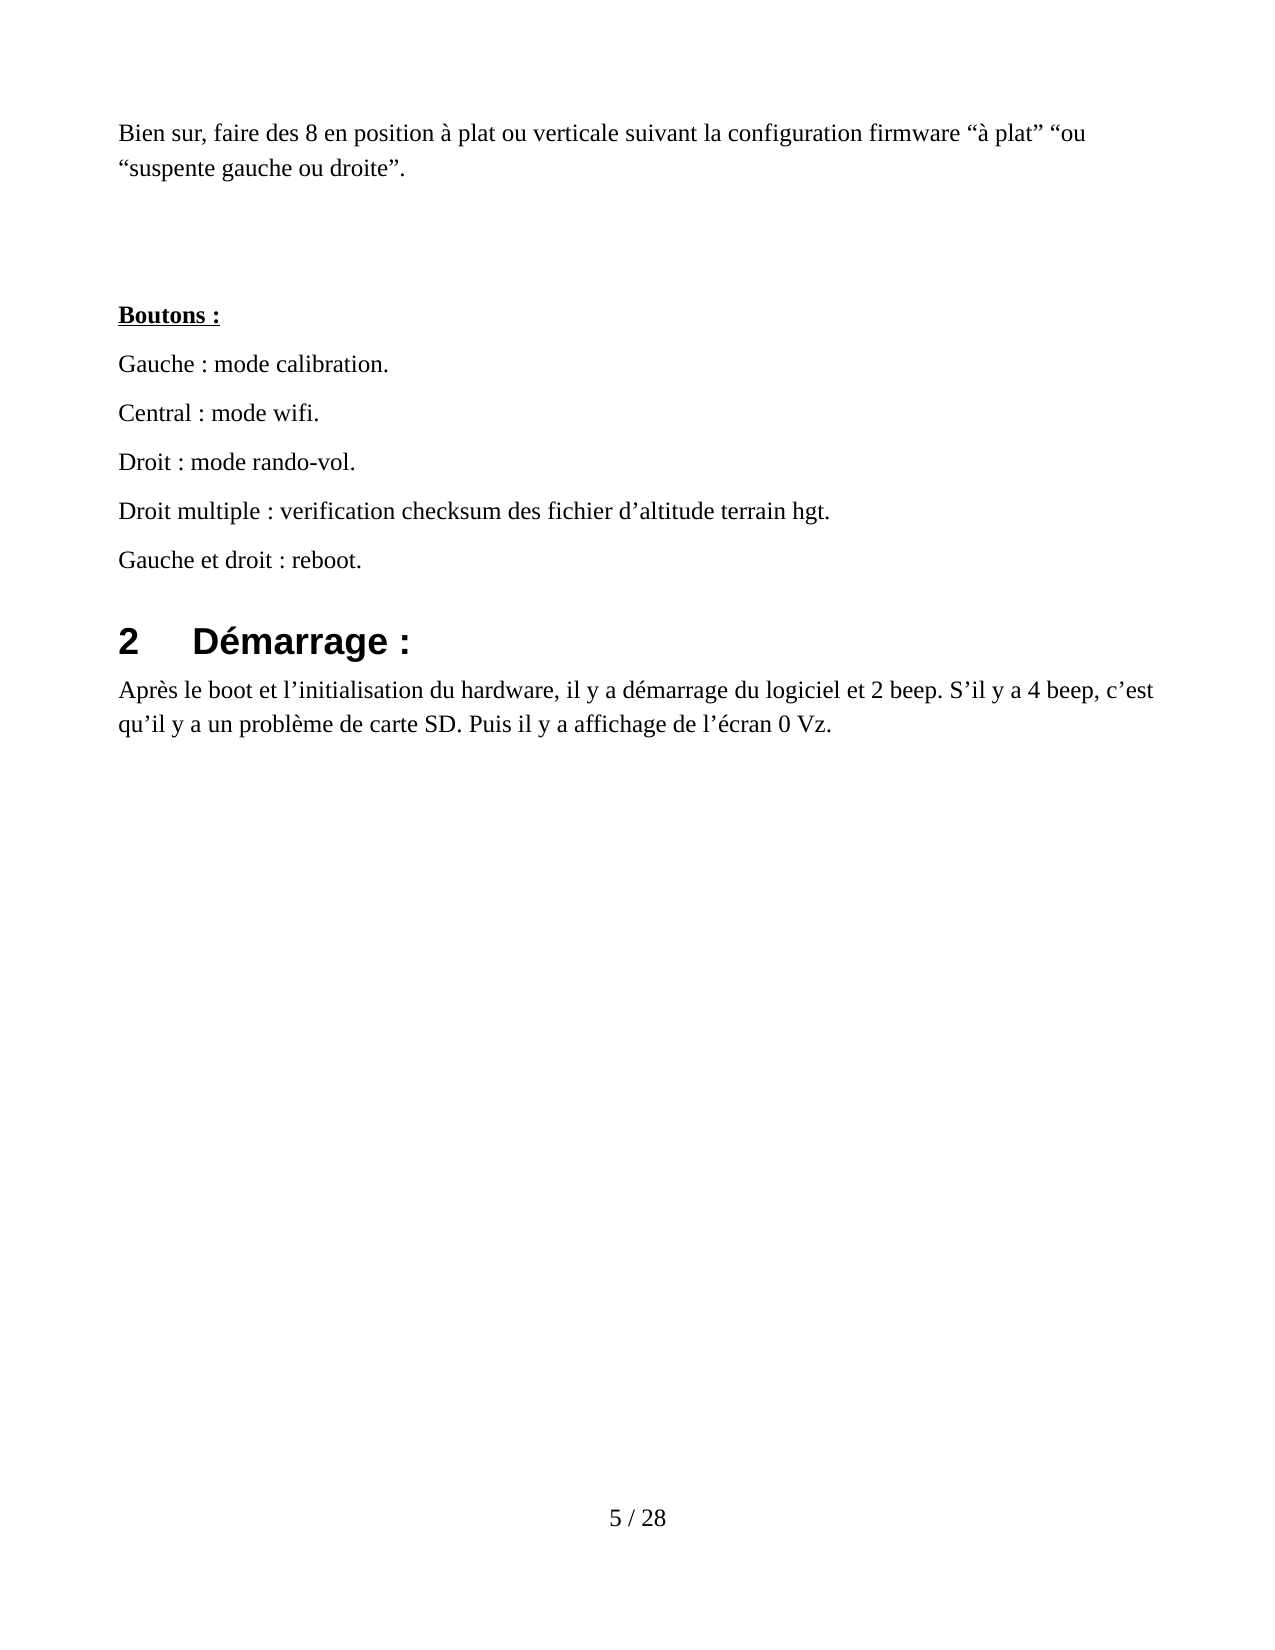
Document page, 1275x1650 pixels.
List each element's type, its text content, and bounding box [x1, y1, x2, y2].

text Gauche et droit : reboot. [118, 545, 1157, 574]
text Droit multiple : verification checksum des fichier d’altitude terrain hgt. [118, 496, 1157, 525]
subtitle Démarrage : [118, 619, 1157, 662]
text Droit : mode rando-vol. [118, 447, 1157, 476]
text Central : mode wifi. [118, 398, 1157, 427]
text Boutons : [118, 300, 1157, 328]
text Après le boot et l’initialisation du hardware, il y a démarrage du logiciel et 2 beep. S’il y a 4 beep, c’est qu’il y a un problème de carte SD. Puis il y a affichage de l’écran 0 Vz. [118, 675, 1157, 738]
text Gauche : mode calibration. [118, 349, 1157, 378]
text Bien sur, faire des 8 en position à plat ou verticale suivant la configuration firmware “à plat” “ou “suspente gauche ou droite”. [118, 118, 1157, 181]
